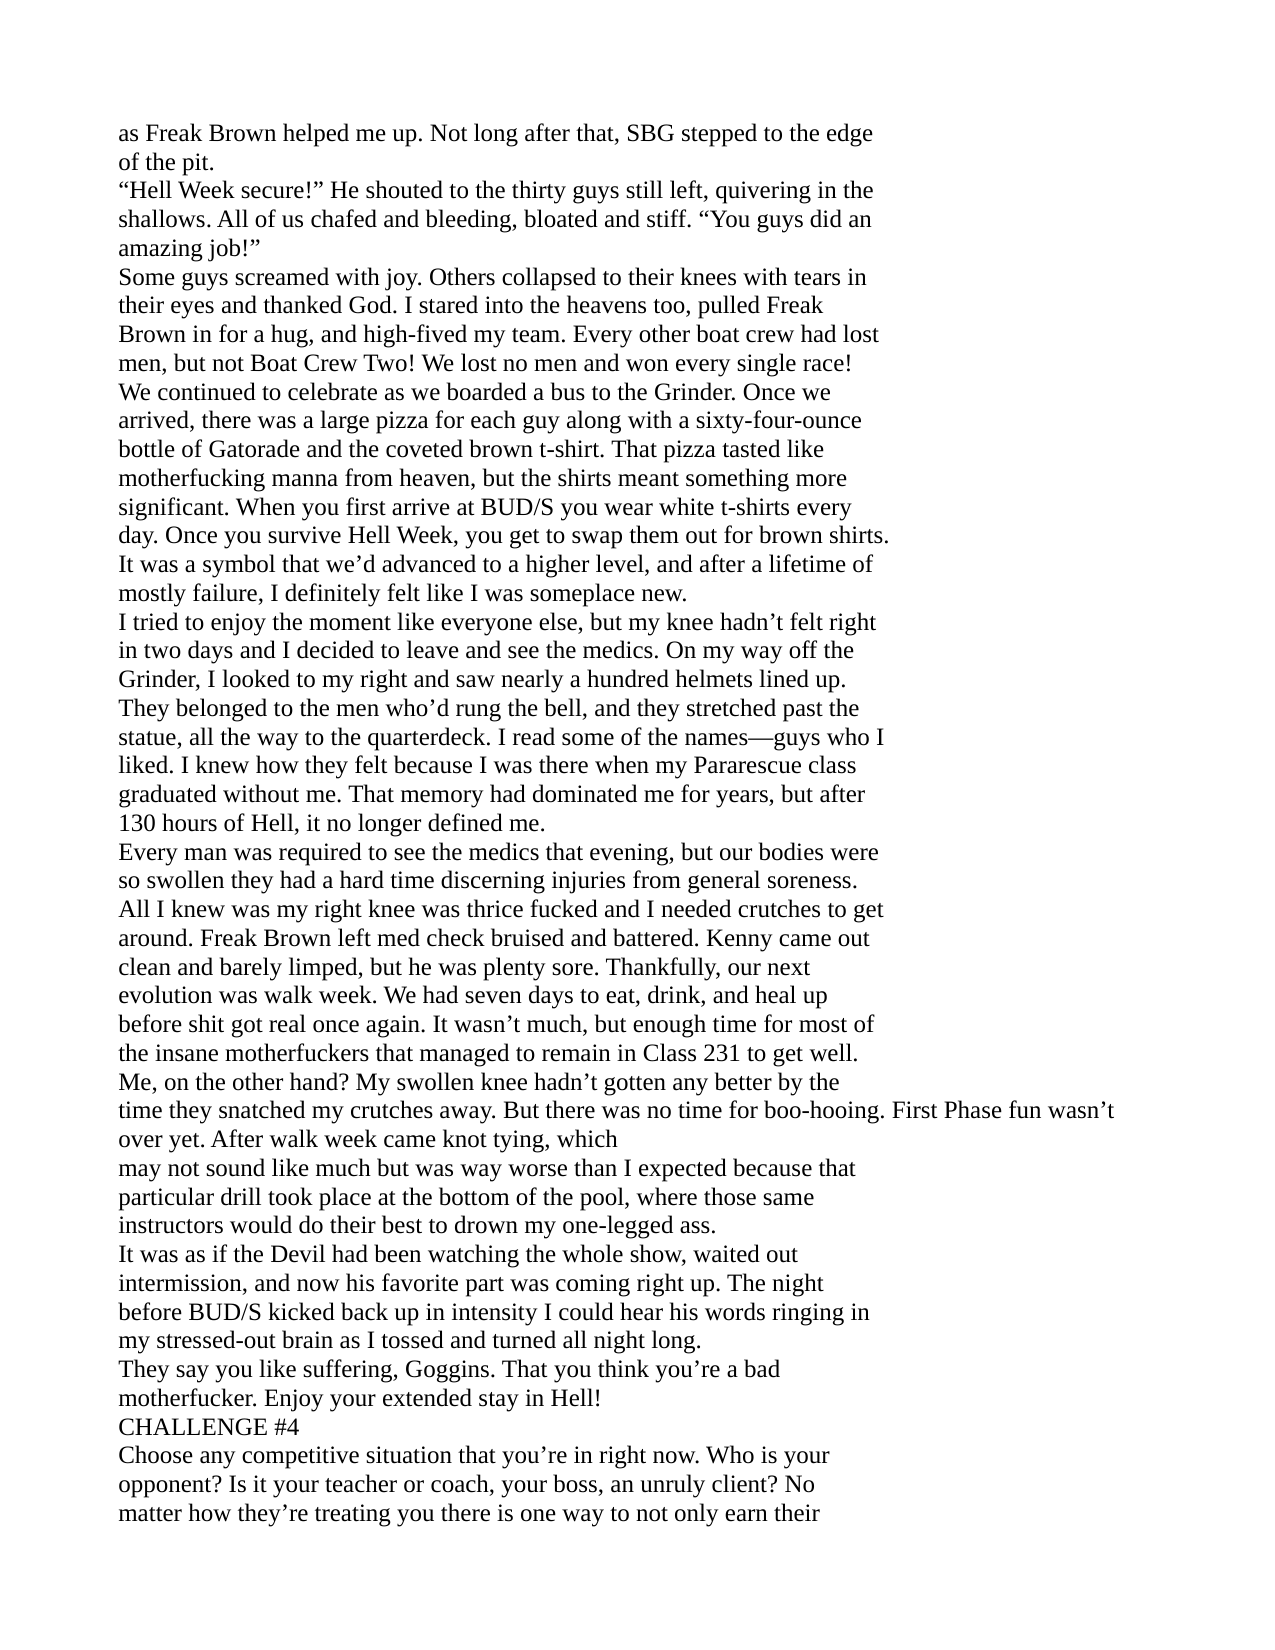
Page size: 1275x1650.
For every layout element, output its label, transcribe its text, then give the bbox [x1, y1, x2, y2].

text bottle of Gatorade and the coveted brown t-shirt. That pizza tasted like [118, 434, 1157, 463]
text opponent? Is it your teacher or coach, your boss, an unruly client? No [118, 1469, 1157, 1498]
text my stressed-out brain as I tossed and turned all night long. [118, 1326, 1157, 1354]
text may not sound like much but was way worse than I expected because that [118, 1153, 1157, 1182]
text 130 hours of Hell, it no longer defined me. [118, 808, 1157, 837]
text We continued to celebrate as we boarded a bus to the Grinder. Once we [118, 377, 1157, 406]
text particular drill took place at the bottom of the pool, where those same [118, 1182, 1157, 1211]
text shallows. All of us chafed and bleeding, bloated and stiff. “You guys did an [118, 204, 1157, 233]
text mostly failure, I definitely felt like I was someplace new. [118, 578, 1157, 607]
text before BUD/S kicked back up in intensity I could hear his words ringing in [118, 1297, 1157, 1326]
text instructors would do their best to drown my one-legged ass. [118, 1211, 1157, 1239]
text intermission, and now his favorite part was coming right up. The night [118, 1268, 1157, 1297]
text so swollen they had a hard time discerning injuries from general soreness. [118, 866, 1157, 894]
text amazing job!” [118, 233, 1157, 262]
text It was as if the Devil had been watching the whole show, waited out [118, 1239, 1157, 1268]
text significant. When you first arrive at BUD/S you wear white t-shirts every [118, 492, 1157, 521]
text the insane motherfuckers that managed to remain in Class 231 to get well. [118, 1038, 1157, 1067]
text Choose any competitive situation that you’re in right now. Who is your [118, 1441, 1157, 1469]
text motherfucker. Enjoy your extended stay in Hell! [118, 1383, 1157, 1412]
text CHALLENGE #4 [118, 1412, 1157, 1441]
text of the pit. [118, 147, 1157, 176]
text day. Once you survive Hell Week, you get to swap them out for brown shirts. [118, 521, 1157, 549]
text statue, all the way to the quarterdeck. I read some of the names—guys who I [118, 722, 1157, 751]
text Some guys screamed with joy. Others collapsed to their knees with tears in [118, 262, 1157, 291]
text Brown in for a hug, and high-fived my team. Every other boat crew had lost [118, 319, 1157, 348]
text I tried to enjoy the moment like everyone else, but my knee hadn’t felt right [118, 607, 1157, 636]
text “Hell Week secure!” He shouted to the thirty guys still left, quivering in the [118, 176, 1157, 204]
text matter how they’re treating you there is one way to not only earn their [118, 1498, 1157, 1527]
text arrived, there was a large pizza for each guy along with a sixty-four-ounce [118, 406, 1157, 434]
text Grinder, I looked to my right and saw nearly a hundred helmets lined up. [118, 664, 1157, 693]
text clean and barely limped, but he was plenty sore. Thankfully, our next [118, 952, 1157, 981]
text All I knew was my right knee was thrice fucked and I needed crutches to get [118, 894, 1157, 923]
text their eyes and thanked God. I stared into the heavens too, pulled Freak [118, 291, 1157, 319]
text evolution was walk week. We had seven days to eat, drink, and heal up [118, 981, 1157, 1009]
text graduated without me. That memory had dominated me for years, but after [118, 779, 1157, 808]
text around. Freak Brown left med check bruised and battered. Kenny came out [118, 923, 1157, 952]
text time they snatched my crutches away. But there was no time for boo-hooing. First Phase fun wasn’t over yet. After walk week came knot tying, which [118, 1096, 1157, 1153]
text It was a symbol that we’d advanced to a higher level, and after a lifetime of [118, 549, 1157, 578]
text motherfucking manna from heaven, but the shirts meant something more [118, 463, 1157, 492]
text Me, on the other hand? My swollen knee hadn’t gotten any better by the [118, 1067, 1157, 1096]
text liked. I knew how they felt because I was there when my Pararescue class [118, 751, 1157, 779]
text before shit got real once again. It wasn’t much, but enough time for most of [118, 1009, 1157, 1038]
text in two days and I decided to leave and see the medics. On my way off the [118, 636, 1157, 664]
text men, but not Boat Crew Two! We lost no men and won every single race! [118, 348, 1157, 377]
text Every man was required to see the medics that evening, but our bodies were [118, 837, 1157, 866]
text as Freak Brown helped me up. Not long after that, SBG stepped to the edge [118, 118, 1157, 147]
text They say you like suffering, Goggins. That you think you’re a bad [118, 1354, 1157, 1383]
text They belonged to the men who’d rung the bell, and they stretched past the [118, 693, 1157, 722]
